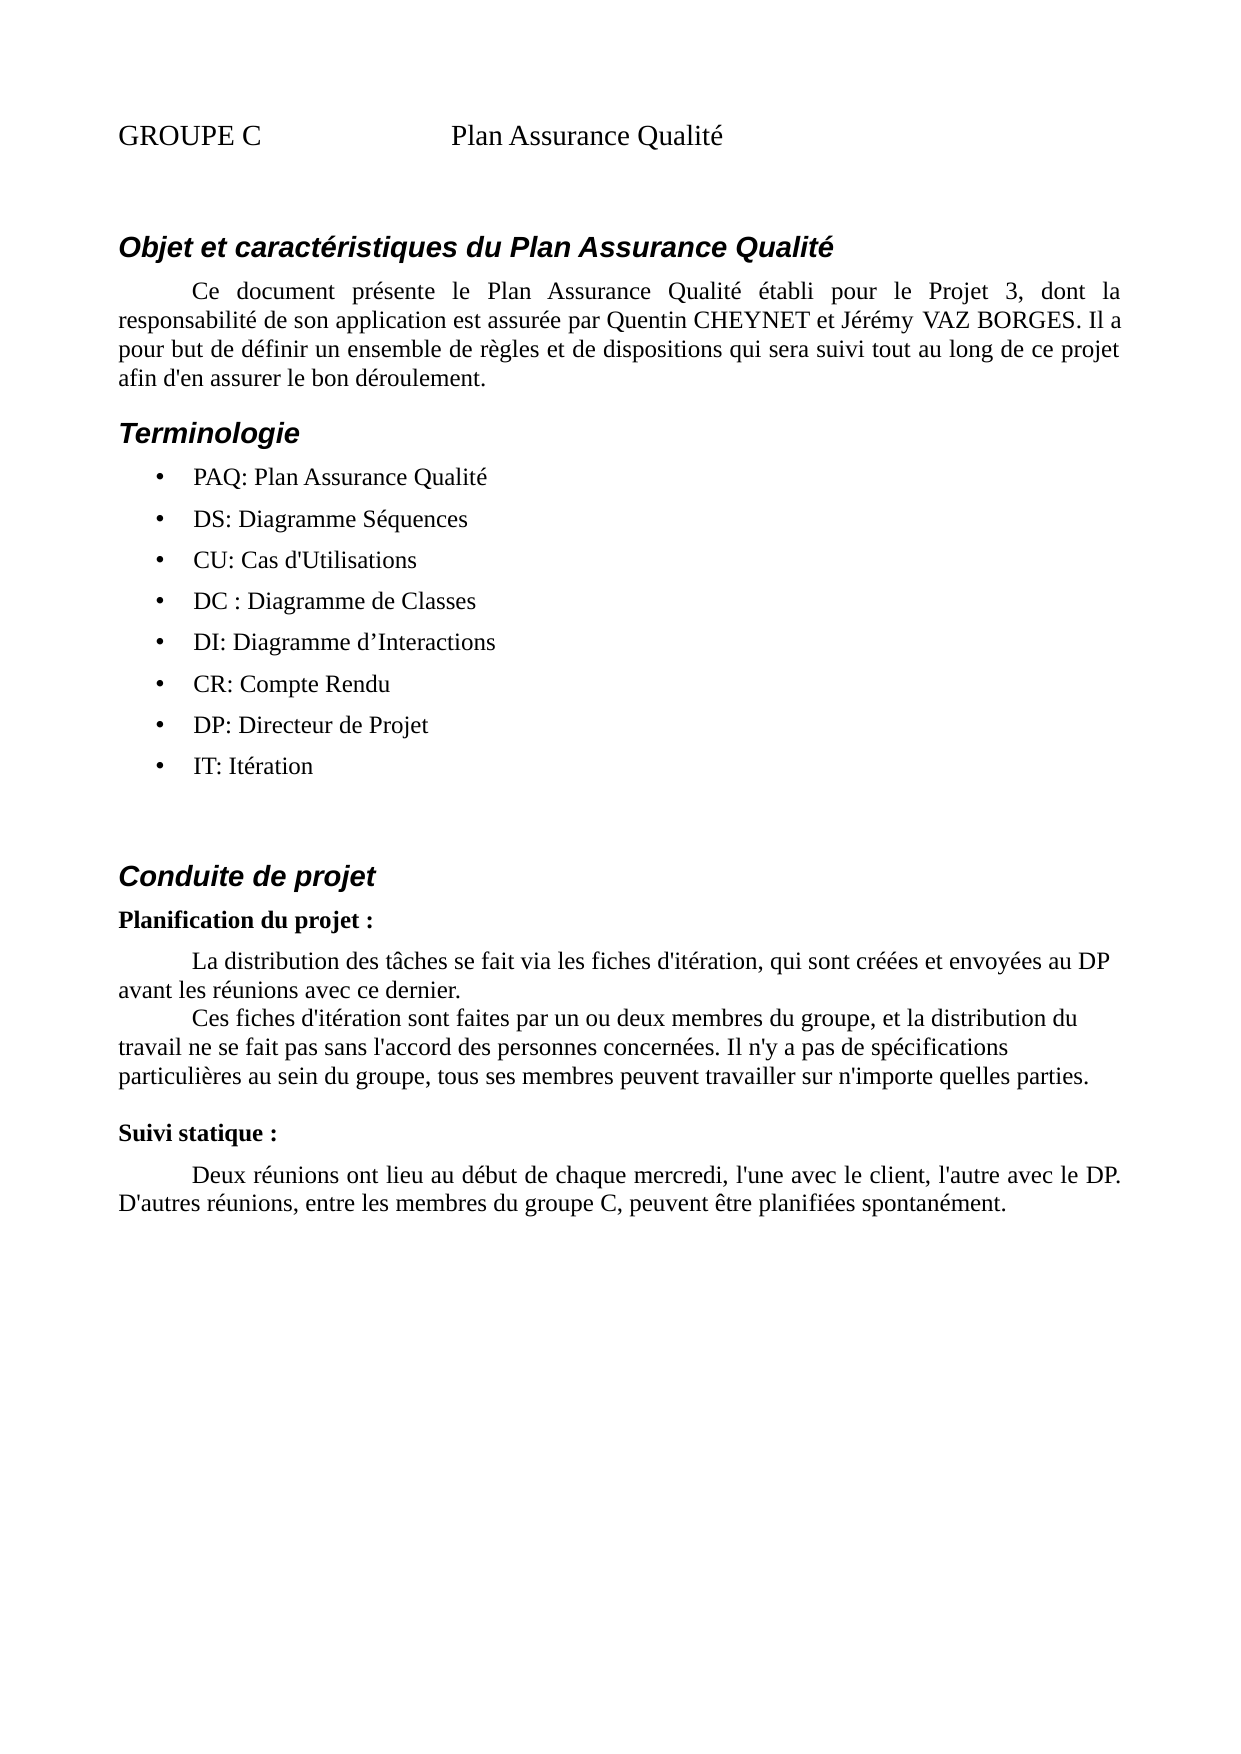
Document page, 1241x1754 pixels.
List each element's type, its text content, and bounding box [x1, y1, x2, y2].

text Ces fiches d'itération sont faites par un ou deux membres du groupe, et la distribution du travail ne se fait pas sans l'accord des personnes concernées. Il n'y a pas de spécifications particulières au sein du groupe, tous ses membres peuvent travailler sur n'importe quelles parties. [118, 1003, 1122, 1090]
text Deux réunions ont lieu au début de chaque mercredi, l'une avec le client, l'autre avec le DP. D'autres réunions, entre les membres du groupe C, peuvent être planifiées spontanément. [118, 1160, 1122, 1217]
subtitle Objet et caractéristiques du Plan Assurance Qualité [118, 230, 1122, 264]
list CR: Compte Rendu [156, 669, 1122, 697]
subtitle Terminologie [118, 416, 1122, 450]
list PAQ: Plan Assurance Qualité [156, 462, 1122, 491]
list DI: Diagramme d’Interactions [156, 627, 1122, 656]
text GROUPE C Plan Assurance Qualité [118, 118, 1122, 152]
text Suivi statique : [118, 1118, 1122, 1147]
text La distribution des tâches se fait via les fiches d'itération, qui sont créées et envoyées au DP avant les réunions avec ce dernier. [118, 946, 1122, 1003]
list DS: Diagramme Séquences [156, 504, 1122, 532]
list DC : Diagramme de Classes [156, 586, 1122, 615]
list DP: Directeur de Projet [156, 710, 1122, 739]
text Ce document présente le Plan Assurance Qualité établi pour le Projet 3, dont la responsabilité de son application est assurée par Quentin CHEYNET et Jérémy VAZ BORGES. Il a pour but de définir un ensemble de règles et de dispositions qui sera suivi tout au long de ce projet afin d'en assurer le bon déroulement. [118, 276, 1122, 391]
list IT: Itération [156, 751, 1122, 780]
subtitle Conduite de projet [118, 859, 1122, 892]
list CU: Cas d'Utilisations [156, 545, 1122, 574]
text Planification du projet : [118, 905, 1122, 933]
